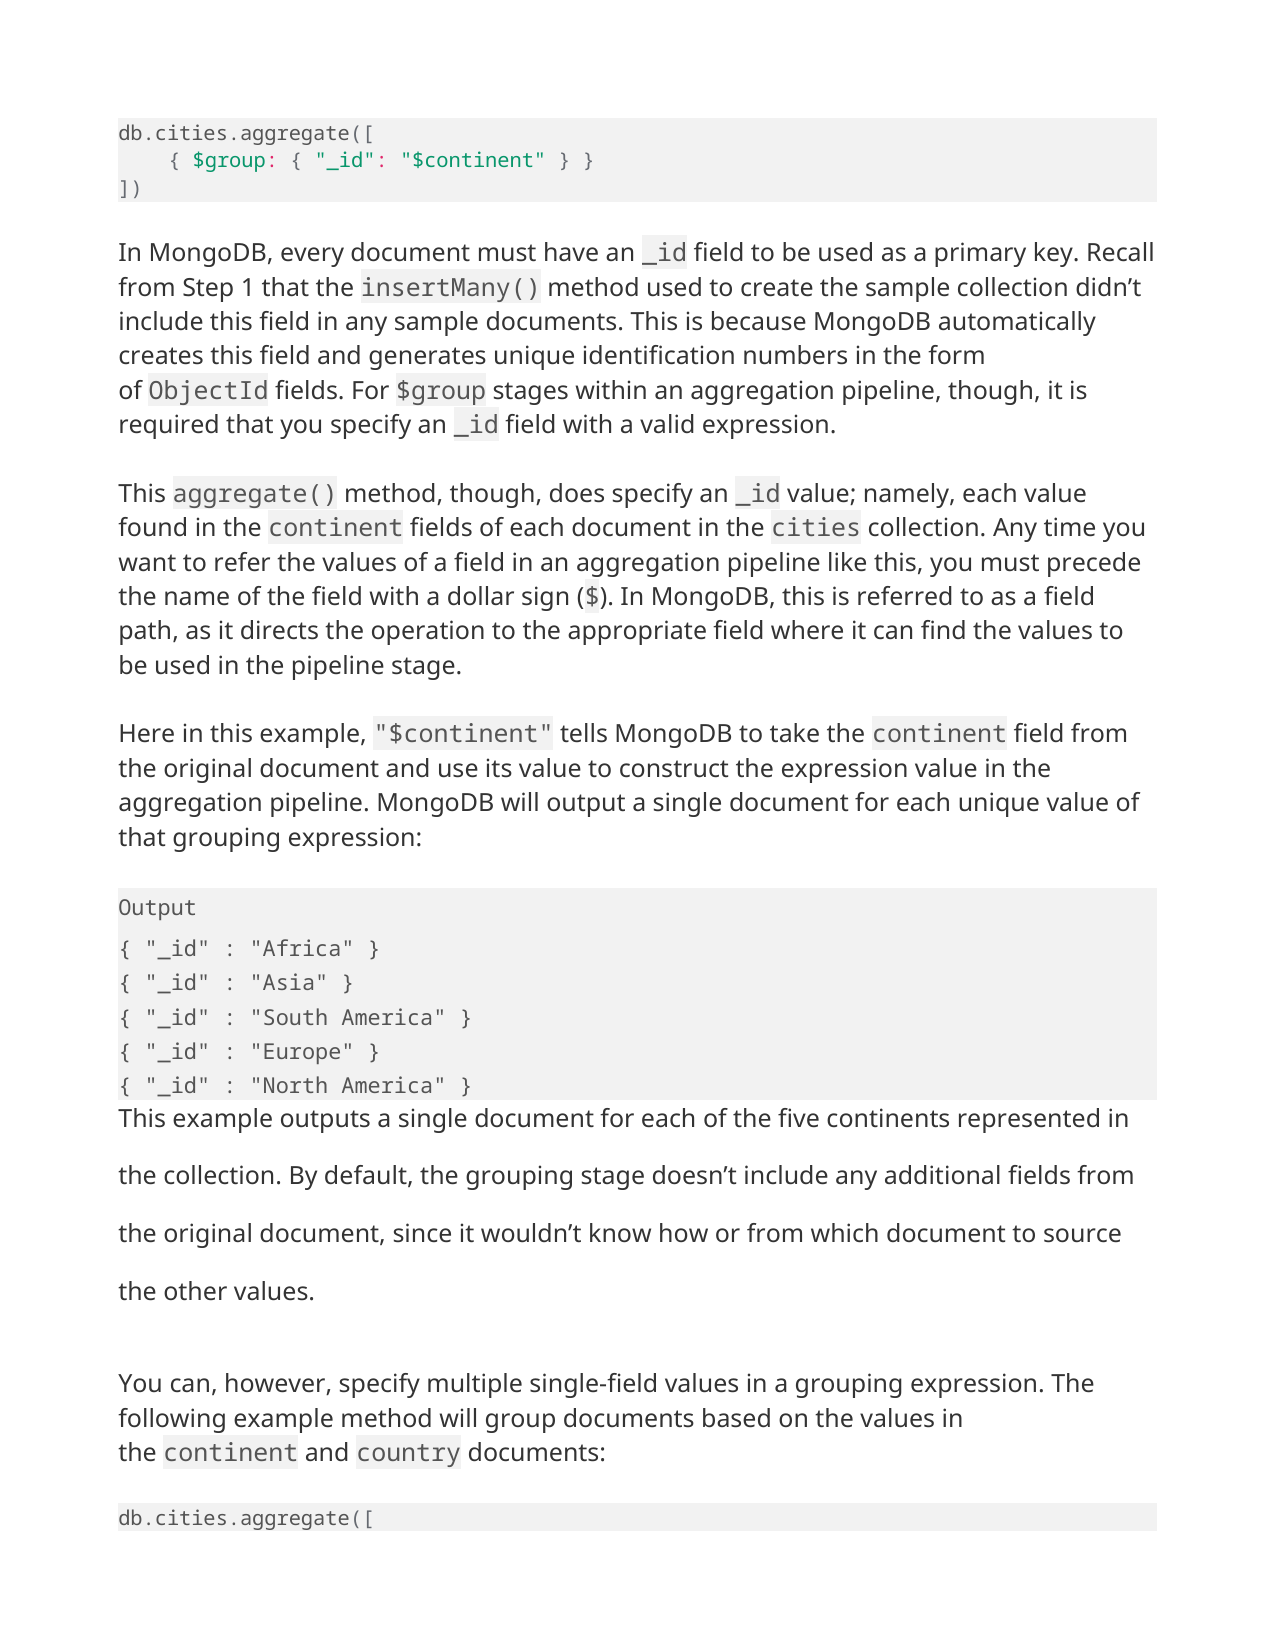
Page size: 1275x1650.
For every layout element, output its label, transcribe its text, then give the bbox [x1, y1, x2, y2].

text { "_id" : "South America" } [118, 997, 1157, 1031]
text { "_id" : "Asia" } [118, 963, 1157, 997]
text Output [118, 888, 1157, 922]
text In MongoDB, every document must have an _id field to be used as a primary key. Recall from Step 1 that the insertMany() method used to create the sample collection didn’t include this field in any sample documents. This is because MongoDB automatically creates this field and generates unique identification numbers in the form of ObjectId fields. For $group stages within an aggregation pipeline, though, it is required that you specify an _id field with a valid expression. [118, 234, 1157, 441]
text { "_id" : "Africa" } [118, 928, 1157, 963]
text { "_id" : "North America" } [118, 1066, 1157, 1100]
text db.cities.aggregate([ [118, 1503, 1157, 1531]
text ]) [118, 174, 1157, 202]
text { $group: { "_id": "$continent" } } [118, 146, 1157, 174]
text This aggregate() method, though, does specify an _id value; namely, each value found in the continent fields of each document in the cities collection. Any time you want to refer the values of a field in an aggregation pipeline like this, you must precede the name of the field with a dollar sign ($). In MongoDB, this is referred to as a field path, as it directs the operation to the appropriate field where it can find the values to be used in the pipeline stage. [118, 475, 1157, 681]
text { "_id" : "Europe" } [118, 1031, 1157, 1066]
text You can, however, specify multiple single-field values in a grouping expression. The following example method will group documents based on the values in the continent and country documents: [118, 1366, 1157, 1469]
text Here in this example, "$continent" tells MongoDB to take the continent field from the original document and use its value to construct the expression value in the aggregation pipeline. MongoDB will output a single document for each unique value of that grouping expression: [118, 716, 1157, 853]
text This example outputs a single document for each of the five continents represented in the collection. By default, the grouping stage doesn’t include any additional fields from the original document, since it wouldn’t know how or from which document to source the other values. [118, 1100, 1157, 1308]
text db.cities.aggregate([ [118, 118, 1157, 146]
